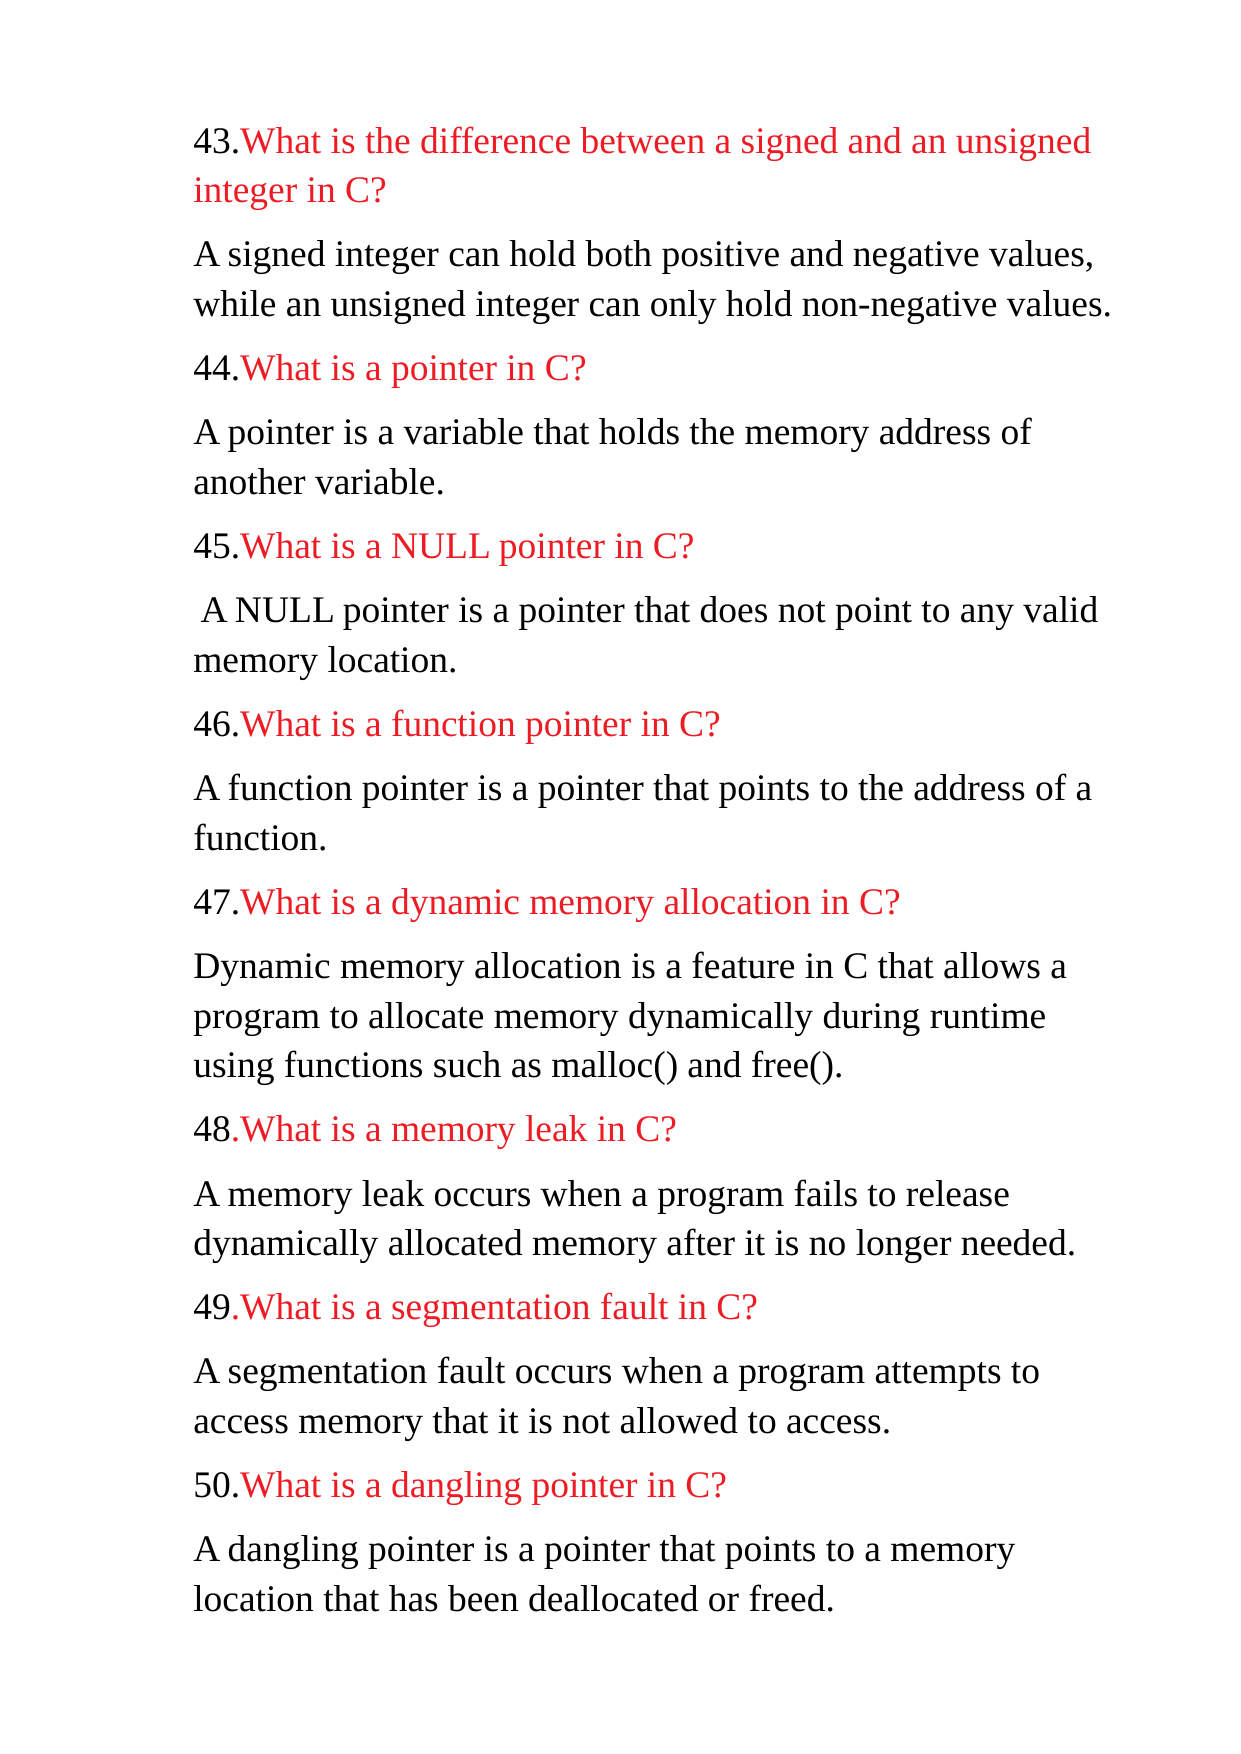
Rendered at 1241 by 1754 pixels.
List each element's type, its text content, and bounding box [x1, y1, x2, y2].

list Dynamic memory allocation is a feature in C that allows a program to allocate memory dynamically during runtime using functions such as malloc() and free(). [164, 943, 1122, 1086]
list 44.What is a pointer in C? [164, 346, 1122, 389]
list A memory leak occurs when a program fails to release dynamically allocated memory after it is no longer needed. [164, 1171, 1122, 1264]
list 46.What is a function pointer in C? [164, 701, 1122, 744]
list 48.What is a memory leak in C? [164, 1107, 1122, 1150]
list A dangling pointer is a pointer that points to a memory location that has been deallocated or freed. [164, 1527, 1122, 1619]
list A NULL pointer is a pointer that does not point to any valid memory location. [164, 588, 1122, 680]
list 49.What is a segmentation fault in C? [164, 1285, 1122, 1328]
list 47.What is a dynamic memory allocation in C? [164, 879, 1122, 922]
list A segmentation fault occurs when a program attempts to access memory that it is not allowed to access. [164, 1349, 1122, 1442]
list A function pointer is a pointer that points to the address of a function. [164, 766, 1122, 858]
list 50.What is a dangling pointer in C? [164, 1463, 1122, 1506]
list 43.What is the difference between a signed and an unsigned integer in C? [164, 118, 1122, 211]
list 45.What is a NULL pointer in C? [164, 523, 1122, 567]
list A pointer is a variable that holds the memory address of another variable. [164, 410, 1122, 502]
list A signed integer can hold both positive and negative values, while an unsigned integer can only hold non-negative values. [164, 232, 1122, 324]
